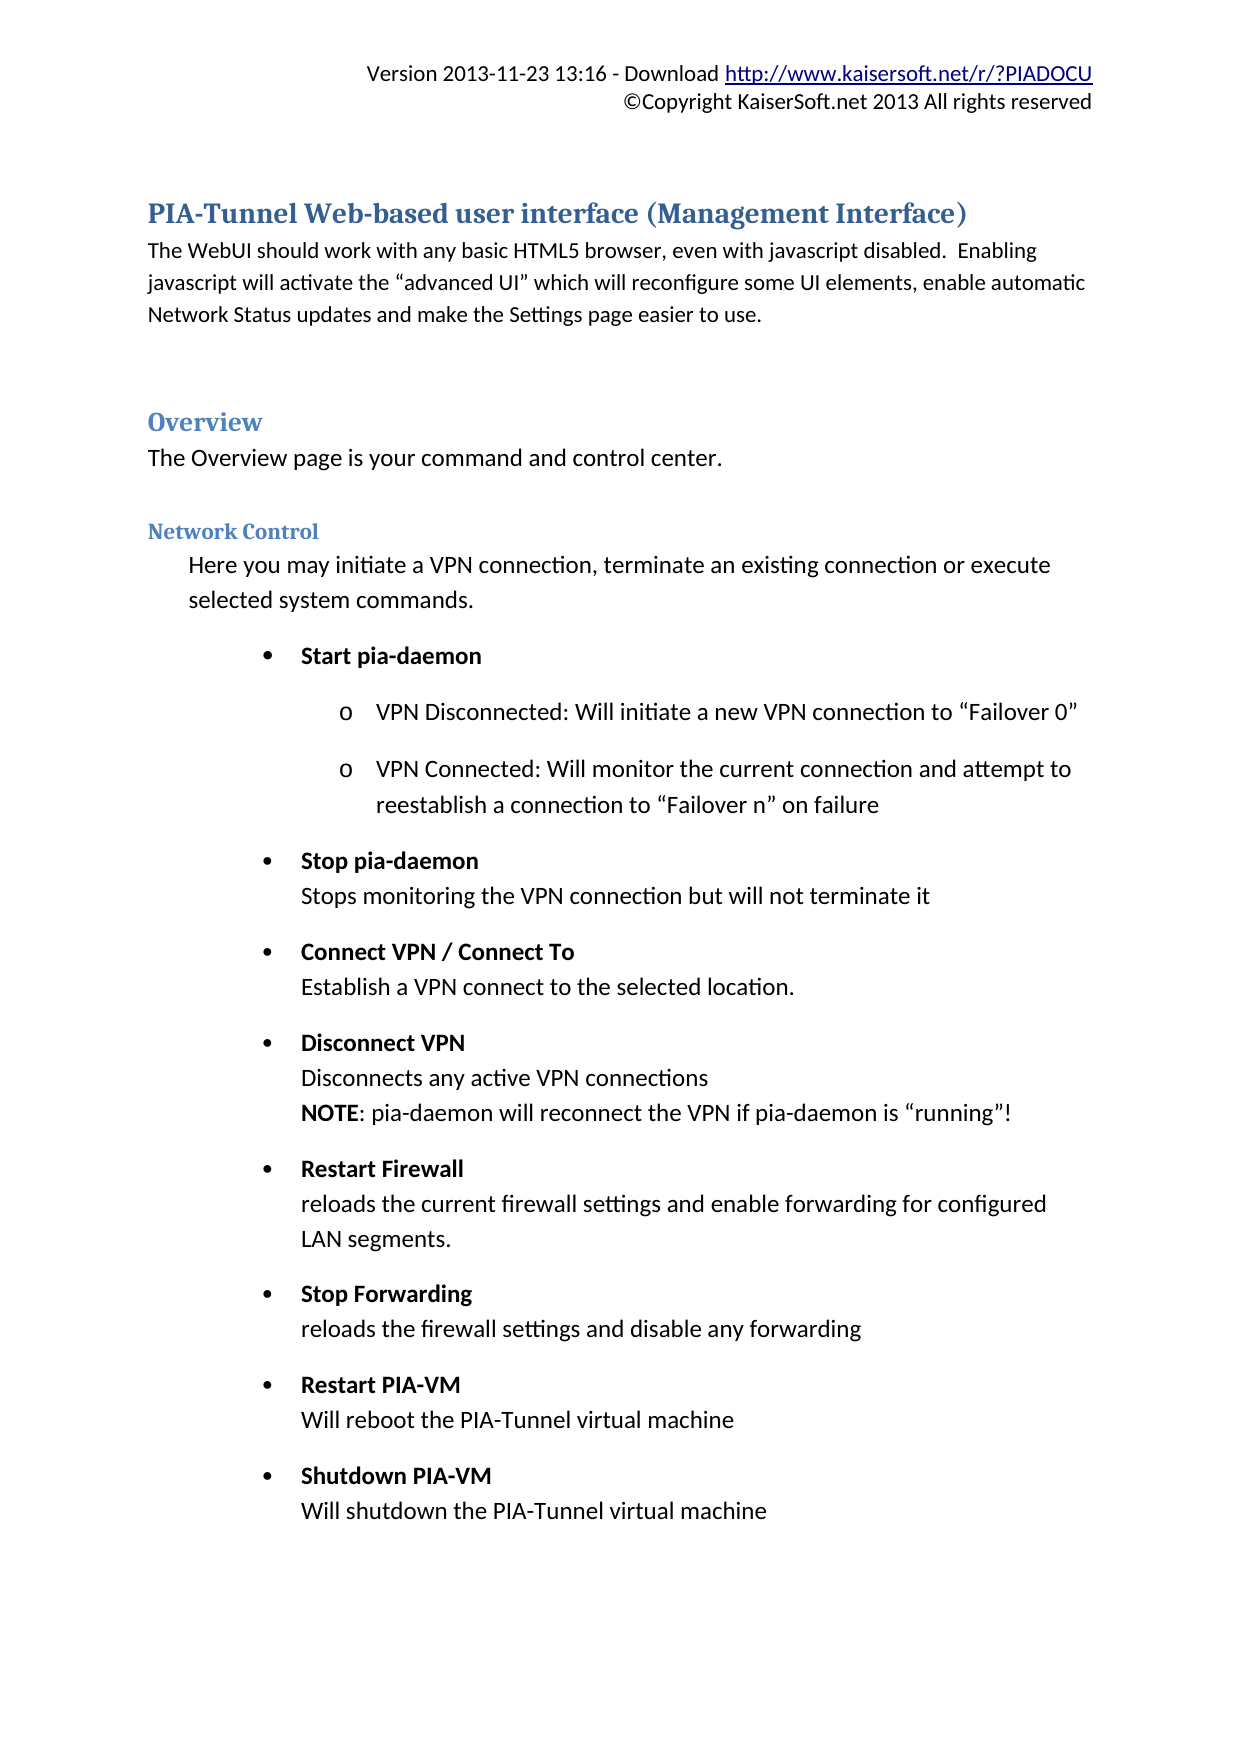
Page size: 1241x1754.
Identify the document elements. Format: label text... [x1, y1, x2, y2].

list Shutdown PIA-VM Will shutdown the PIA-Tunnel virtual machine [263, 1460, 1093, 1526]
list Restart PIA-VM Will reboot the PIA-Tunnel virtual machine [263, 1369, 1093, 1435]
list VPN Disconnected: Will initiate a new VPN connection to “Failover 0” [338, 696, 1093, 728]
list Stop pia-daemon Stops monitoring the VPN connection but will not terminate it [263, 845, 1093, 911]
list VPN Connected: Will monitor the current connection and attempt to reestablish a connection to “Failover n” on failure [338, 753, 1093, 820]
list Connect VPN / Connect To Establish a VPN connect to the selected location. [263, 936, 1093, 1002]
subtitle Overview [148, 407, 1093, 438]
list Disconnect VPN Disconnects any active VPN connections NOTE: pia-daemon will reconnect the VPN if pia-daemon is “running”! [263, 1027, 1093, 1127]
text The Overview page is your command and control center. [148, 442, 1093, 473]
list Stop Forwarding reloads the firewall settings and disable any forwarding [263, 1278, 1093, 1344]
list Restart Firewall reloads the current firewall settings and enable forwarding for configured LAN segments. [263, 1153, 1093, 1253]
text The WebUI should work with any basic HTML5 browser, even with javascript disabled. Enabling javascript will activate the “advanced UI” which will reconfigure some UI elements, enable automatic Network Status updates and make the Settings page easier to use. [148, 236, 1093, 361]
subtitle PIA-Tunnel Web-based user interface (Management Interface) [148, 198, 1093, 231]
list Start pia-daemon [263, 640, 1093, 671]
text Here you may initiate a VPN connection, terminate an existing connection or execute selected system commands. [188, 549, 1093, 615]
subtitle Network Control [148, 519, 1093, 545]
